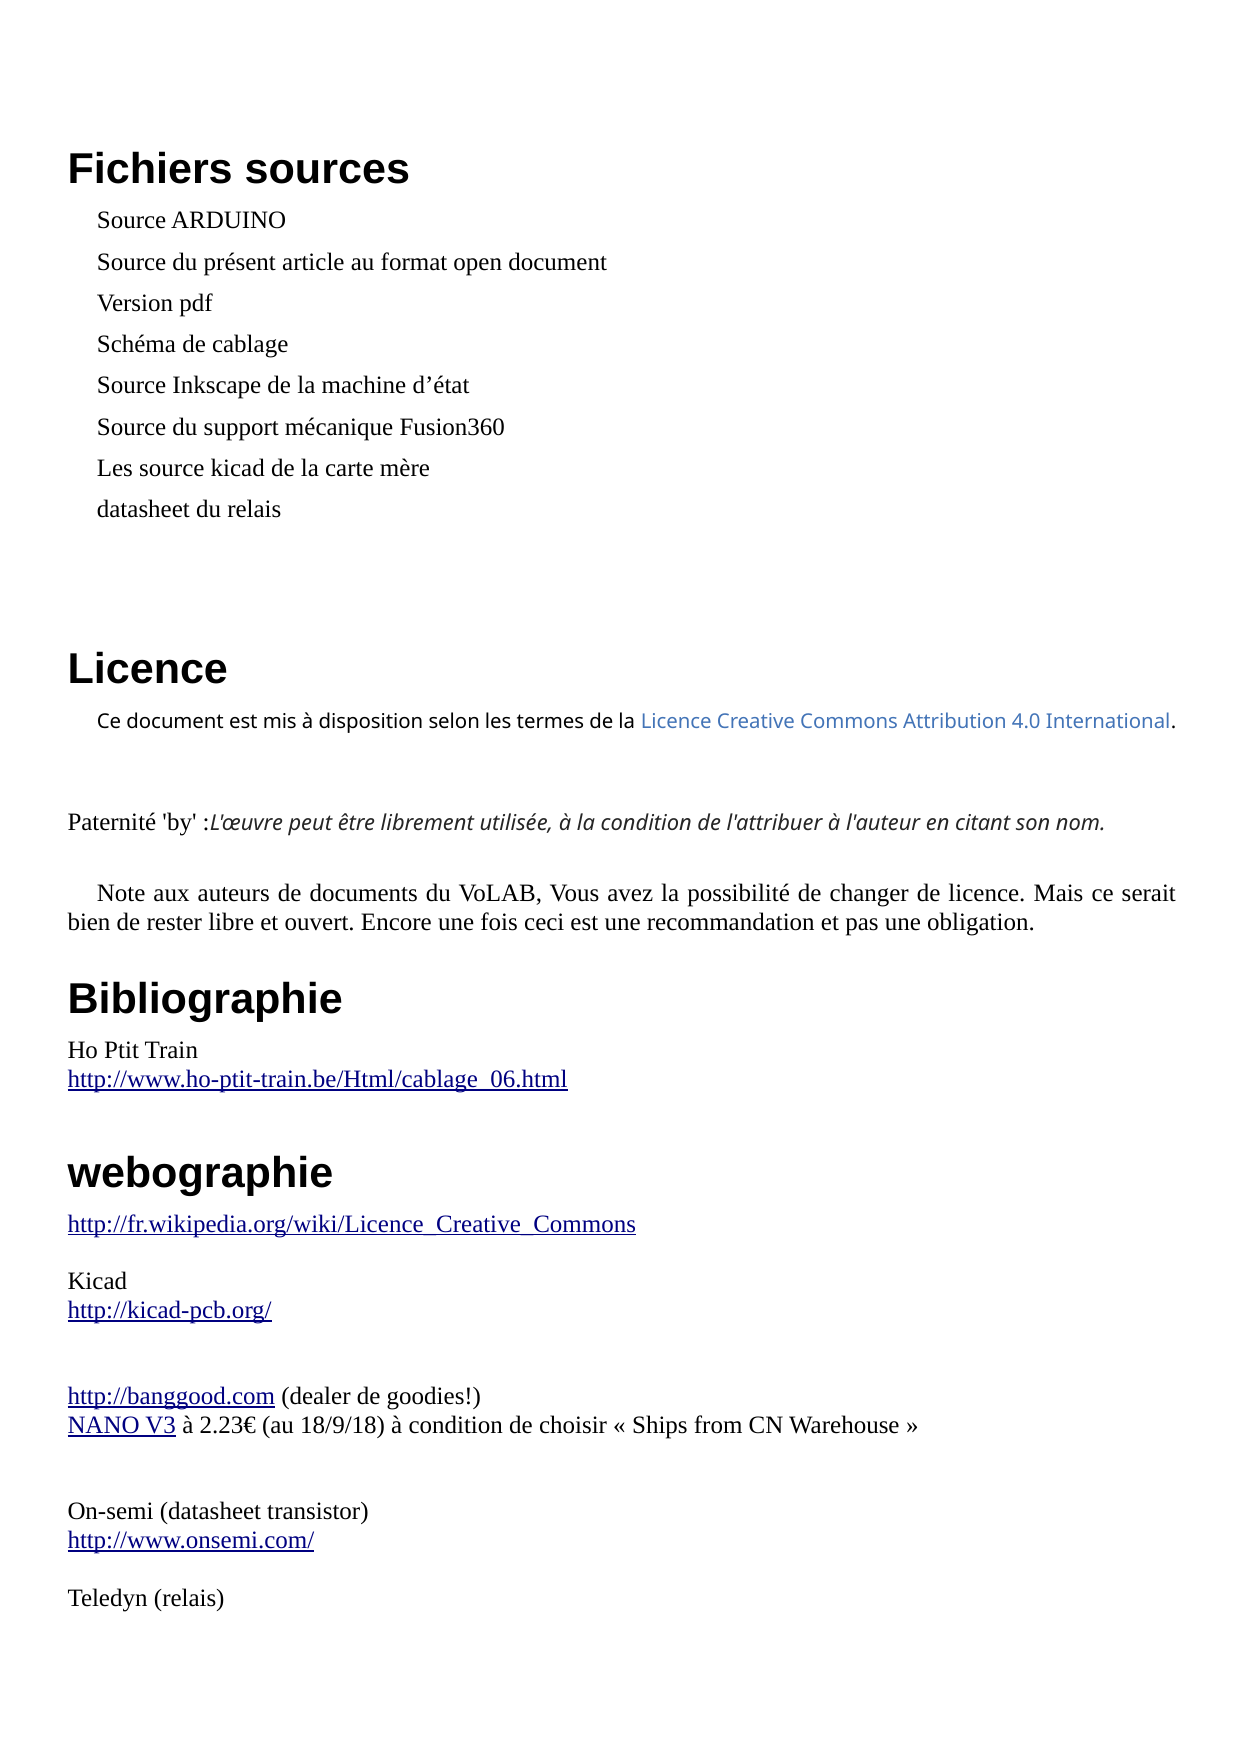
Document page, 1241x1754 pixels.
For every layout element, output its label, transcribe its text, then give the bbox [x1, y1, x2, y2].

text Ho Ptit Train [67, 1035, 1177, 1064]
text Kicad [67, 1266, 1177, 1295]
text Schéma de cablage [67, 329, 1177, 358]
text datasheet du relais [67, 494, 1177, 523]
text http://www.ho-ptit-train.be/Html/cablage_06.html [67, 1064, 1177, 1093]
subtitle Licence [67, 643, 1177, 692]
subtitle Bibliographie [67, 973, 1177, 1023]
subtitle Fichiers sources [67, 143, 1177, 193]
text http://kicad-pcb.org/ [67, 1295, 1177, 1324]
subtitle webographie [67, 1147, 1177, 1196]
text Version pdf [67, 288, 1177, 317]
text http://banggood.com (dealer de goodies!) [67, 1381, 1177, 1410]
text Paternité 'by' :L'œuvre peut être librement utilisée, à la condition de l'attribuer à l'auteur en citant son nom. [67, 747, 1177, 837]
text Note aux auteurs de documents du VoLAB, Vous avez la possibilité de changer de licence. Mais ce serait bien de rester libre et ouvert. Encore une fois ceci est une recommandation et pas une obligation. [67, 878, 1177, 936]
text Ce document est mis à disposition selon les termes de la Licence Creative Commons Attribution 4.0 International. [67, 705, 1177, 734]
text Source du support mécanique Fusion360 [67, 412, 1177, 440]
text http://fr.wikipedia.org/wiki/Licence_Creative_Commons [67, 1209, 1177, 1238]
text Les source kicad de la carte mère [67, 453, 1177, 482]
text Source du présent article au format open document [67, 247, 1177, 275]
text NANO V3 à 2.23€ (au 18/9/18) à condition de choisir « Ships from CN Warehouse » [67, 1410, 1177, 1439]
text http://www.onsemi.com/ [67, 1525, 1177, 1554]
text Source ARDUINO [67, 205, 1177, 234]
text Source Inkscape de la machine d’état [67, 370, 1177, 399]
text Teledyn (relais) [67, 1583, 1177, 1611]
text On-semi (datasheet transistor) [67, 1496, 1177, 1525]
